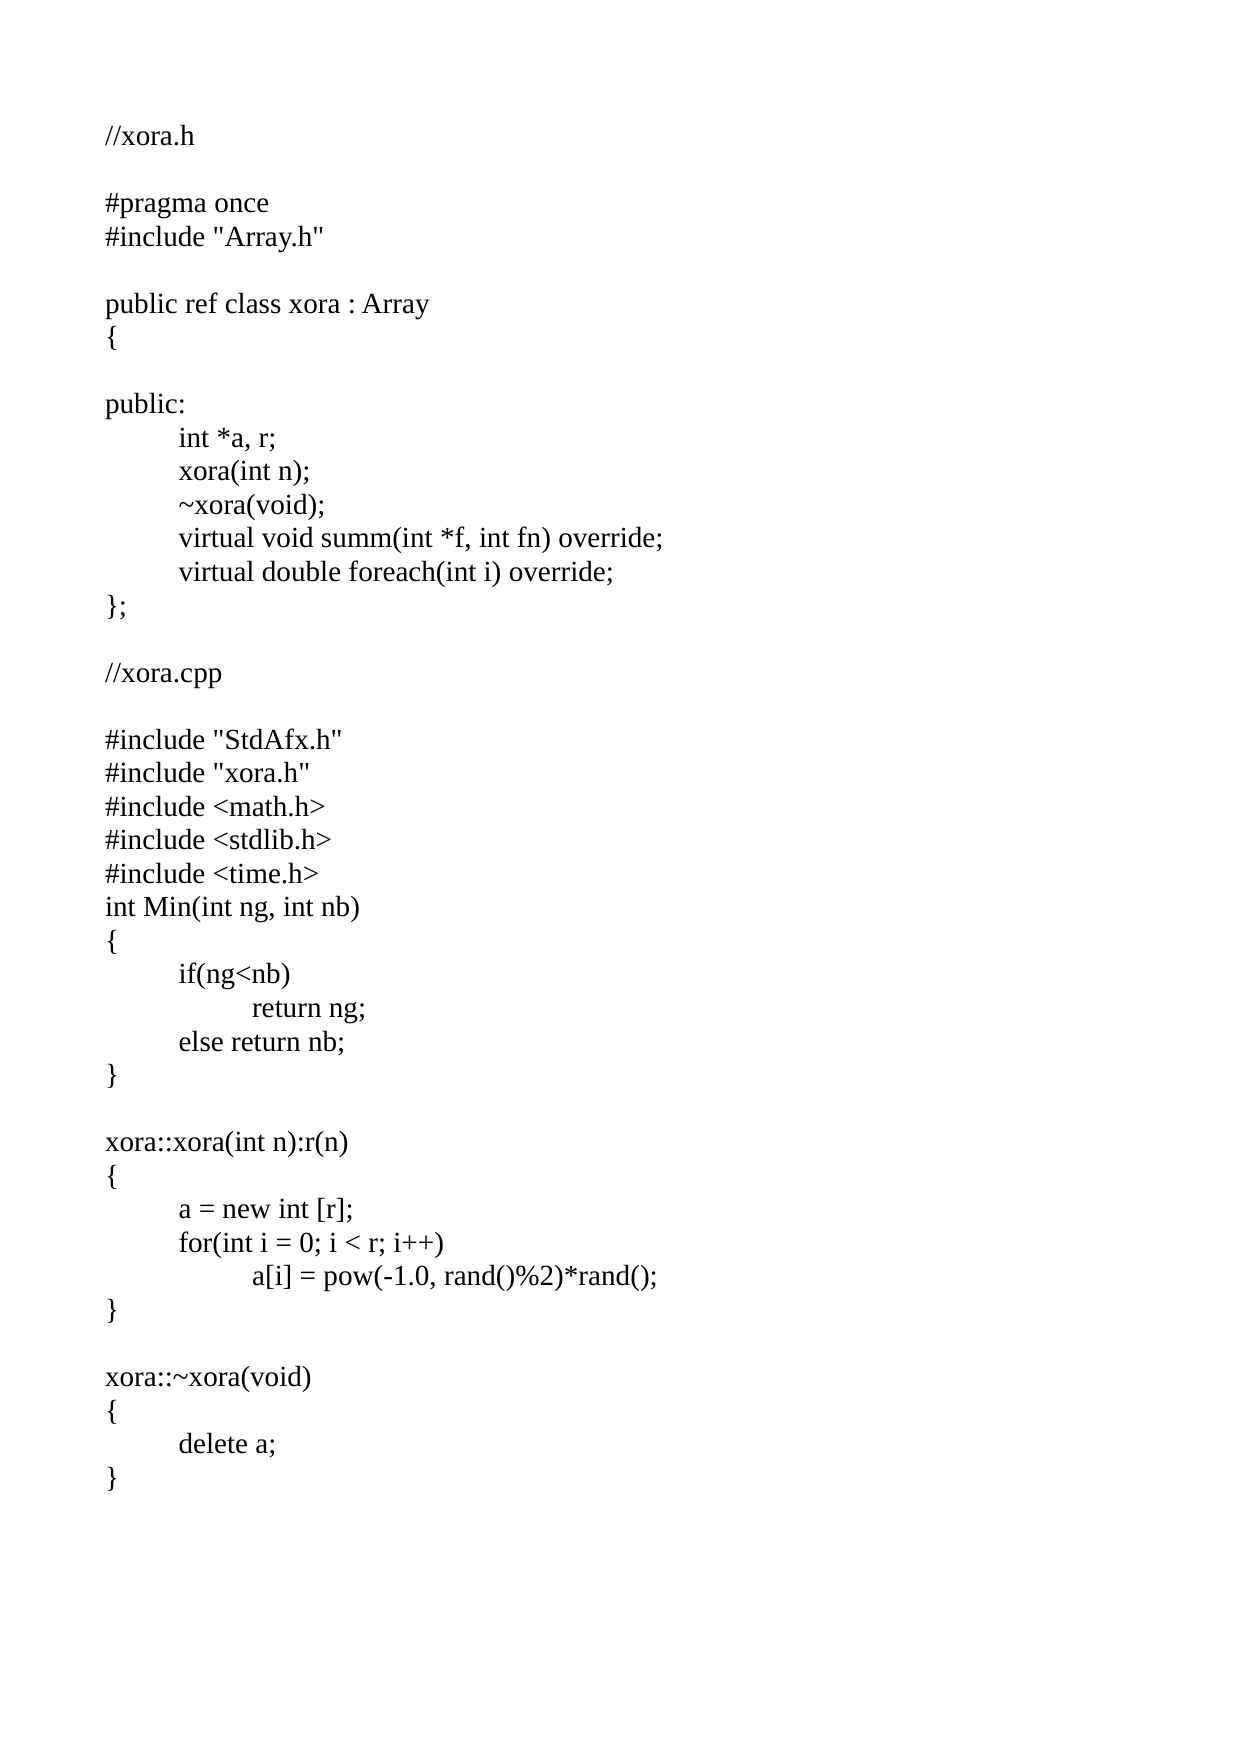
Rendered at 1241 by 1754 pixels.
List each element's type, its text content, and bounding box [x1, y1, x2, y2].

text #include "Array.h" [105, 219, 1150, 252]
text { [105, 319, 1150, 353]
text for(int i = 0; i < r; i++) [105, 1225, 1150, 1258]
text #include "StdAfx.h" [105, 722, 1150, 755]
text if(ng<nb) [105, 957, 1150, 990]
text virtual double foreach(int i) override; [105, 554, 1150, 588]
text return ng; [105, 990, 1150, 1024]
text //xora.cpp [105, 655, 1150, 688]
text xora::~xora(void) [105, 1359, 1150, 1393]
text a = new int [r]; [105, 1191, 1150, 1225]
text int Min(int ng, int nb) [105, 889, 1150, 923]
text public: [105, 386, 1150, 420]
text } [105, 1292, 1150, 1326]
text { [105, 923, 1150, 957]
text #include "xora.h" [105, 755, 1150, 789]
text }; [105, 588, 1150, 621]
text a[i] = pow(-1.0, rand()%2)*rand(); [105, 1258, 1150, 1292]
text xora::xora(int n):r(n) [105, 1124, 1150, 1158]
text virtual void summ(int *f, int fn) override; [105, 521, 1150, 554]
text int *a, r; [105, 420, 1150, 453]
text } [105, 1460, 1150, 1493]
text delete a; [105, 1426, 1150, 1460]
text { [105, 1158, 1150, 1191]
text public ref class xora : Array [105, 286, 1150, 319]
text } [105, 1057, 1150, 1091]
text else return nb; [105, 1024, 1150, 1057]
text #include <stdlib.h> [105, 822, 1150, 856]
text //xora.h [105, 118, 1150, 152]
text ~xora(void); [105, 487, 1150, 521]
text #include <time.h> [105, 856, 1150, 889]
text #pragma once [105, 185, 1150, 219]
text { [105, 1393, 1150, 1426]
text xora(int n); [105, 453, 1150, 487]
text #include <math.h> [105, 789, 1150, 822]
